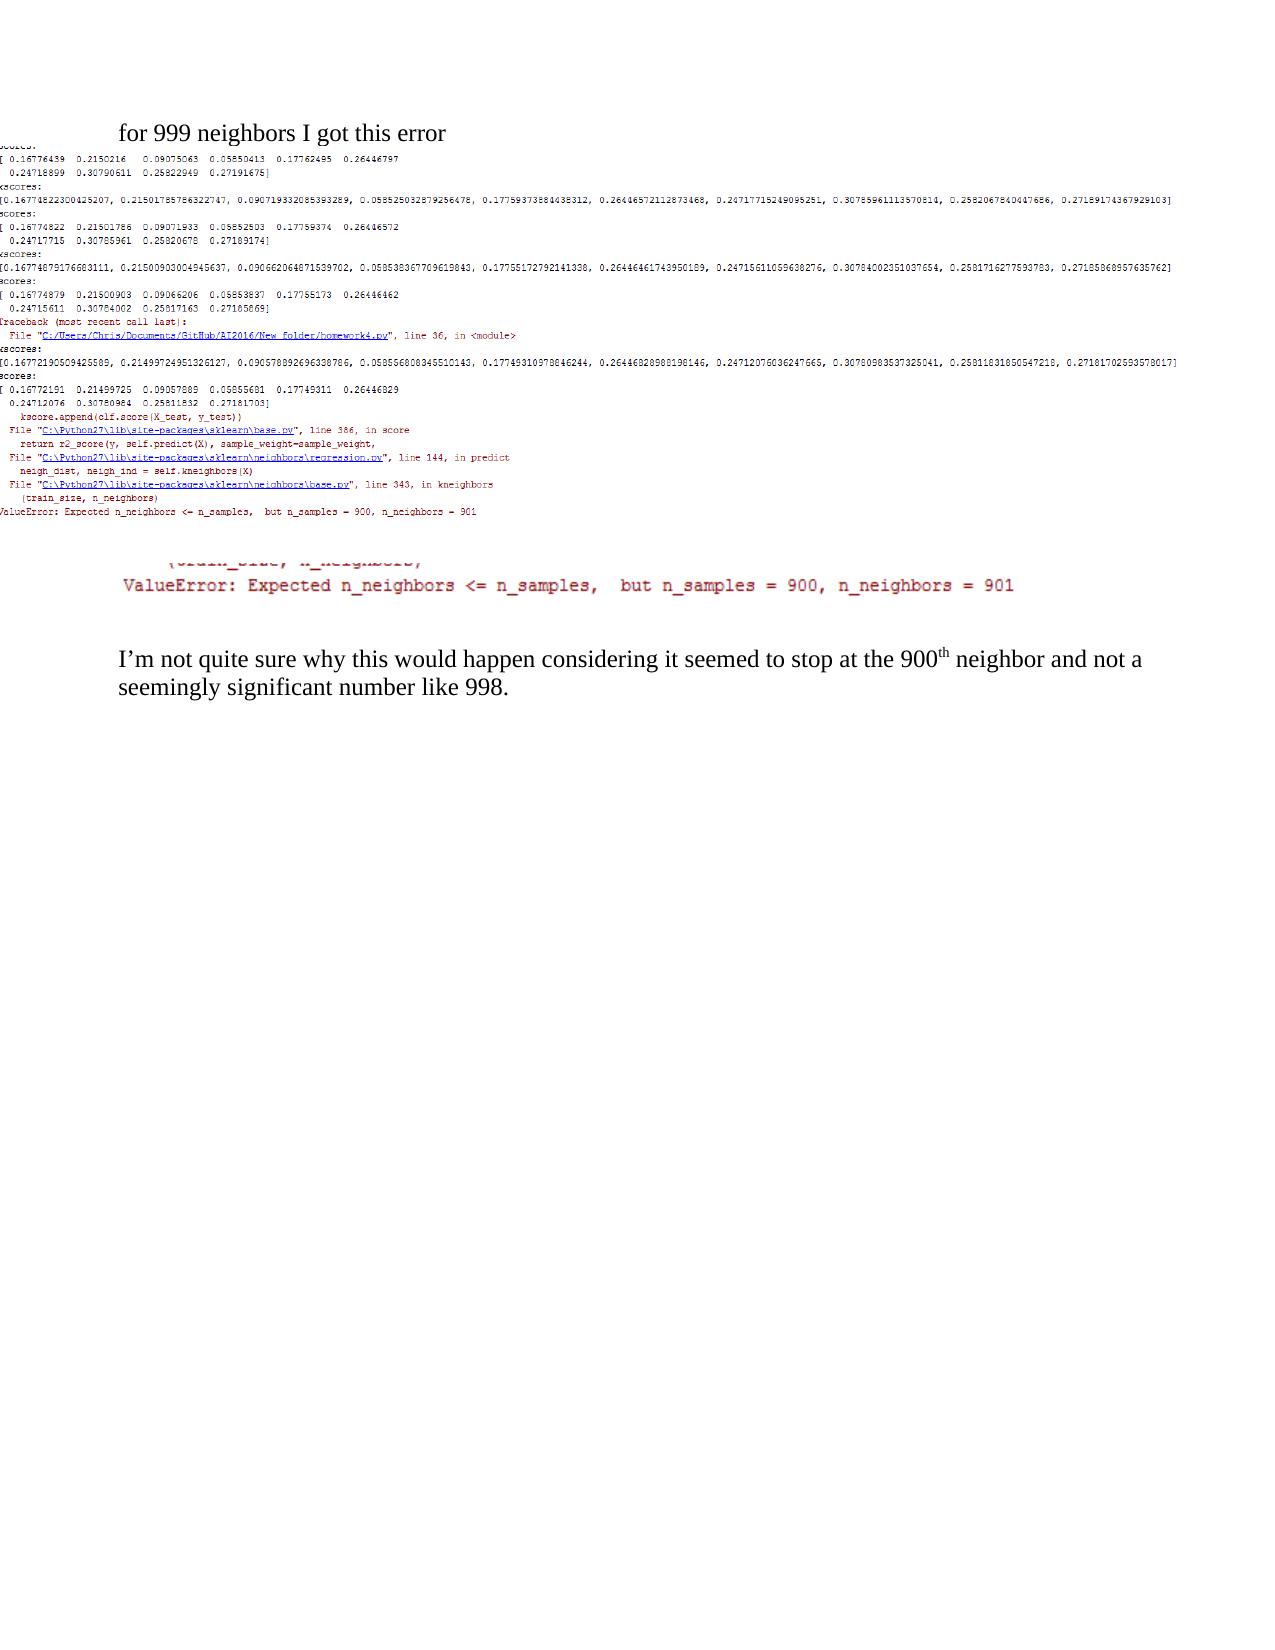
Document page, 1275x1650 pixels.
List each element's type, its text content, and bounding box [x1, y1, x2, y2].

picture [118, 563, 1157, 615]
text for 999 neighbors I got this error [118, 118, 1157, 146]
text I’m not quite sure why this would happen considering it seemed to stop at the 900th neighbor and not a seemingly significant number like 998. [118, 644, 1157, 701]
picture [0, 146, 1275, 535]
